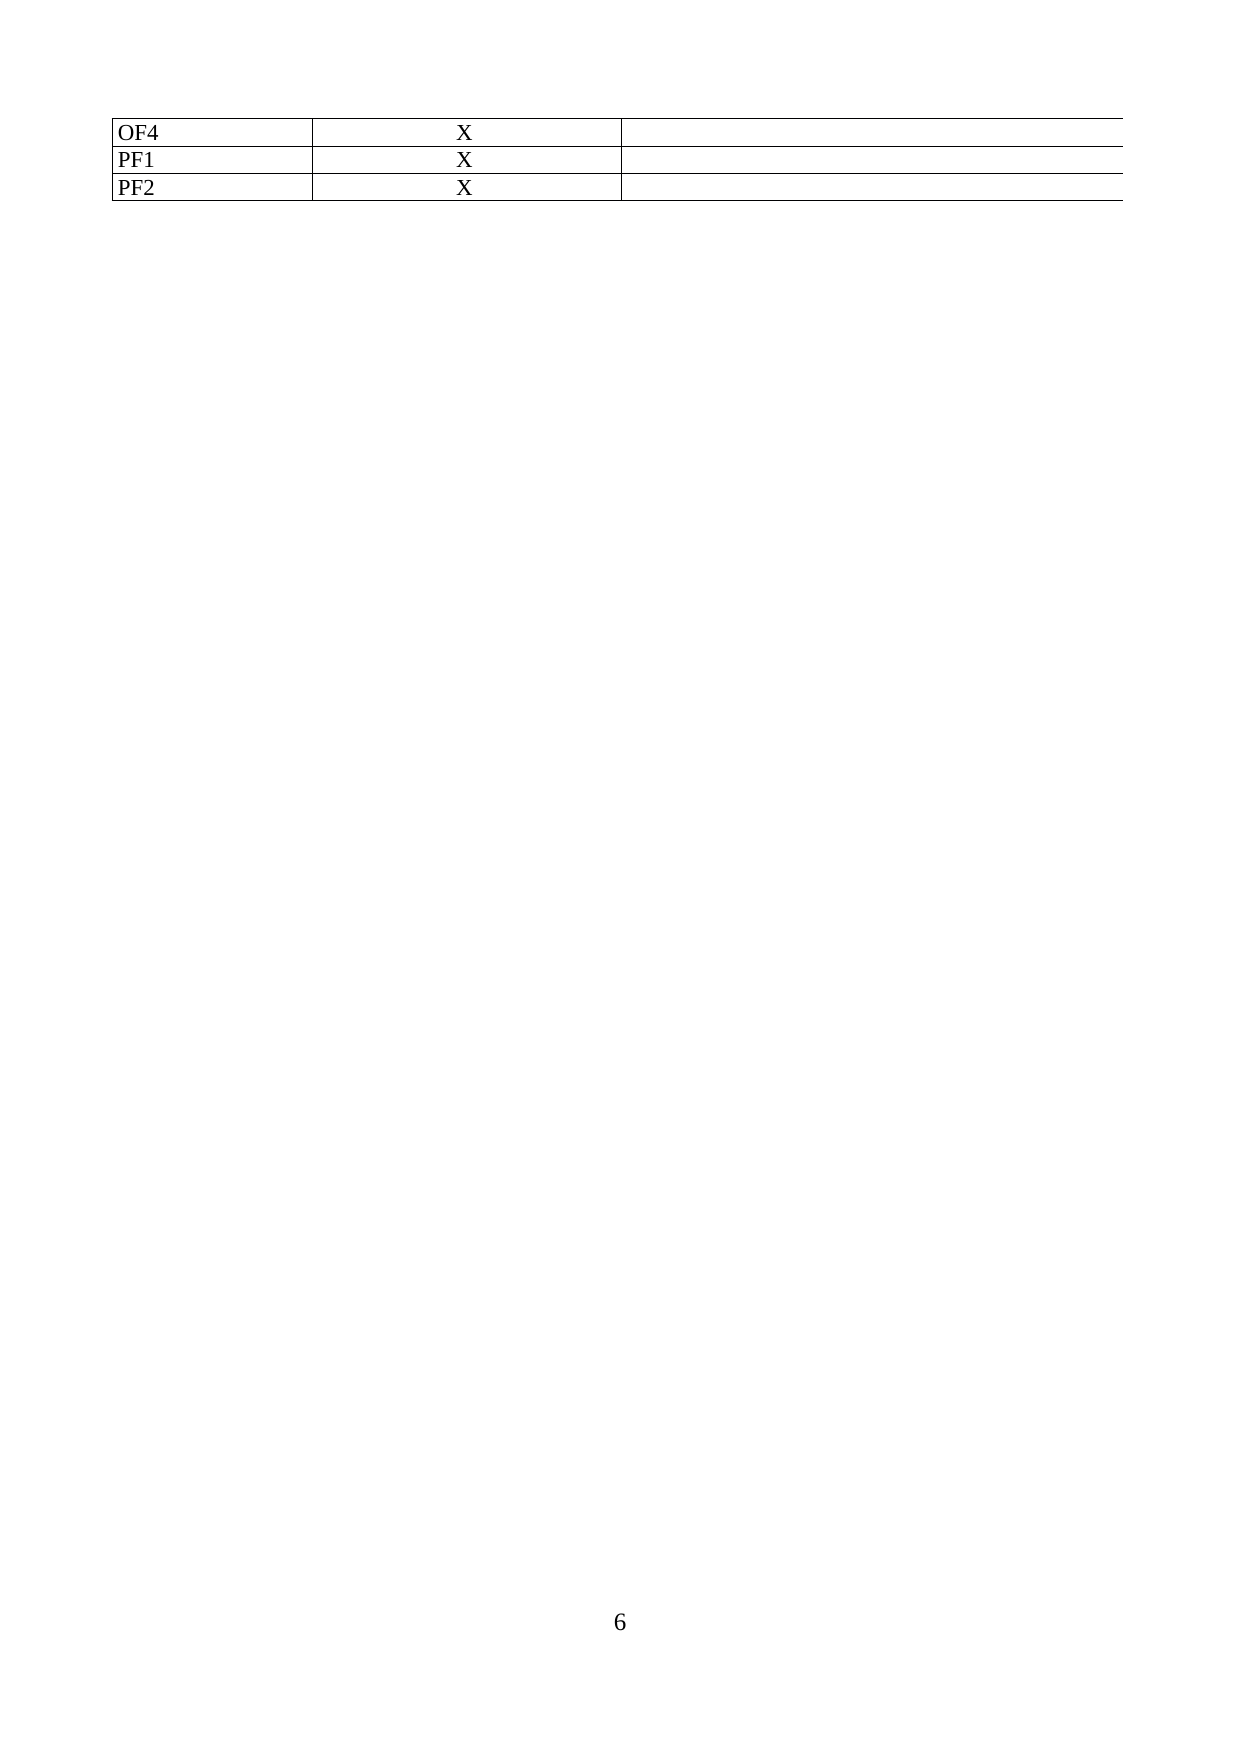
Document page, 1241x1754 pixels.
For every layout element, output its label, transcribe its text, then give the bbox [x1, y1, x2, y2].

table_cell X [313, 119, 621, 146]
table_cell [622, 174, 1123, 200]
table_cell [622, 119, 1123, 146]
table_cell PF2 [113, 174, 312, 200]
table_cell X [313, 147, 621, 173]
table_cell PF1 [113, 147, 312, 173]
table_cell X [313, 174, 621, 200]
table_cell [622, 147, 1123, 173]
table_cell OF4 [113, 119, 312, 146]
